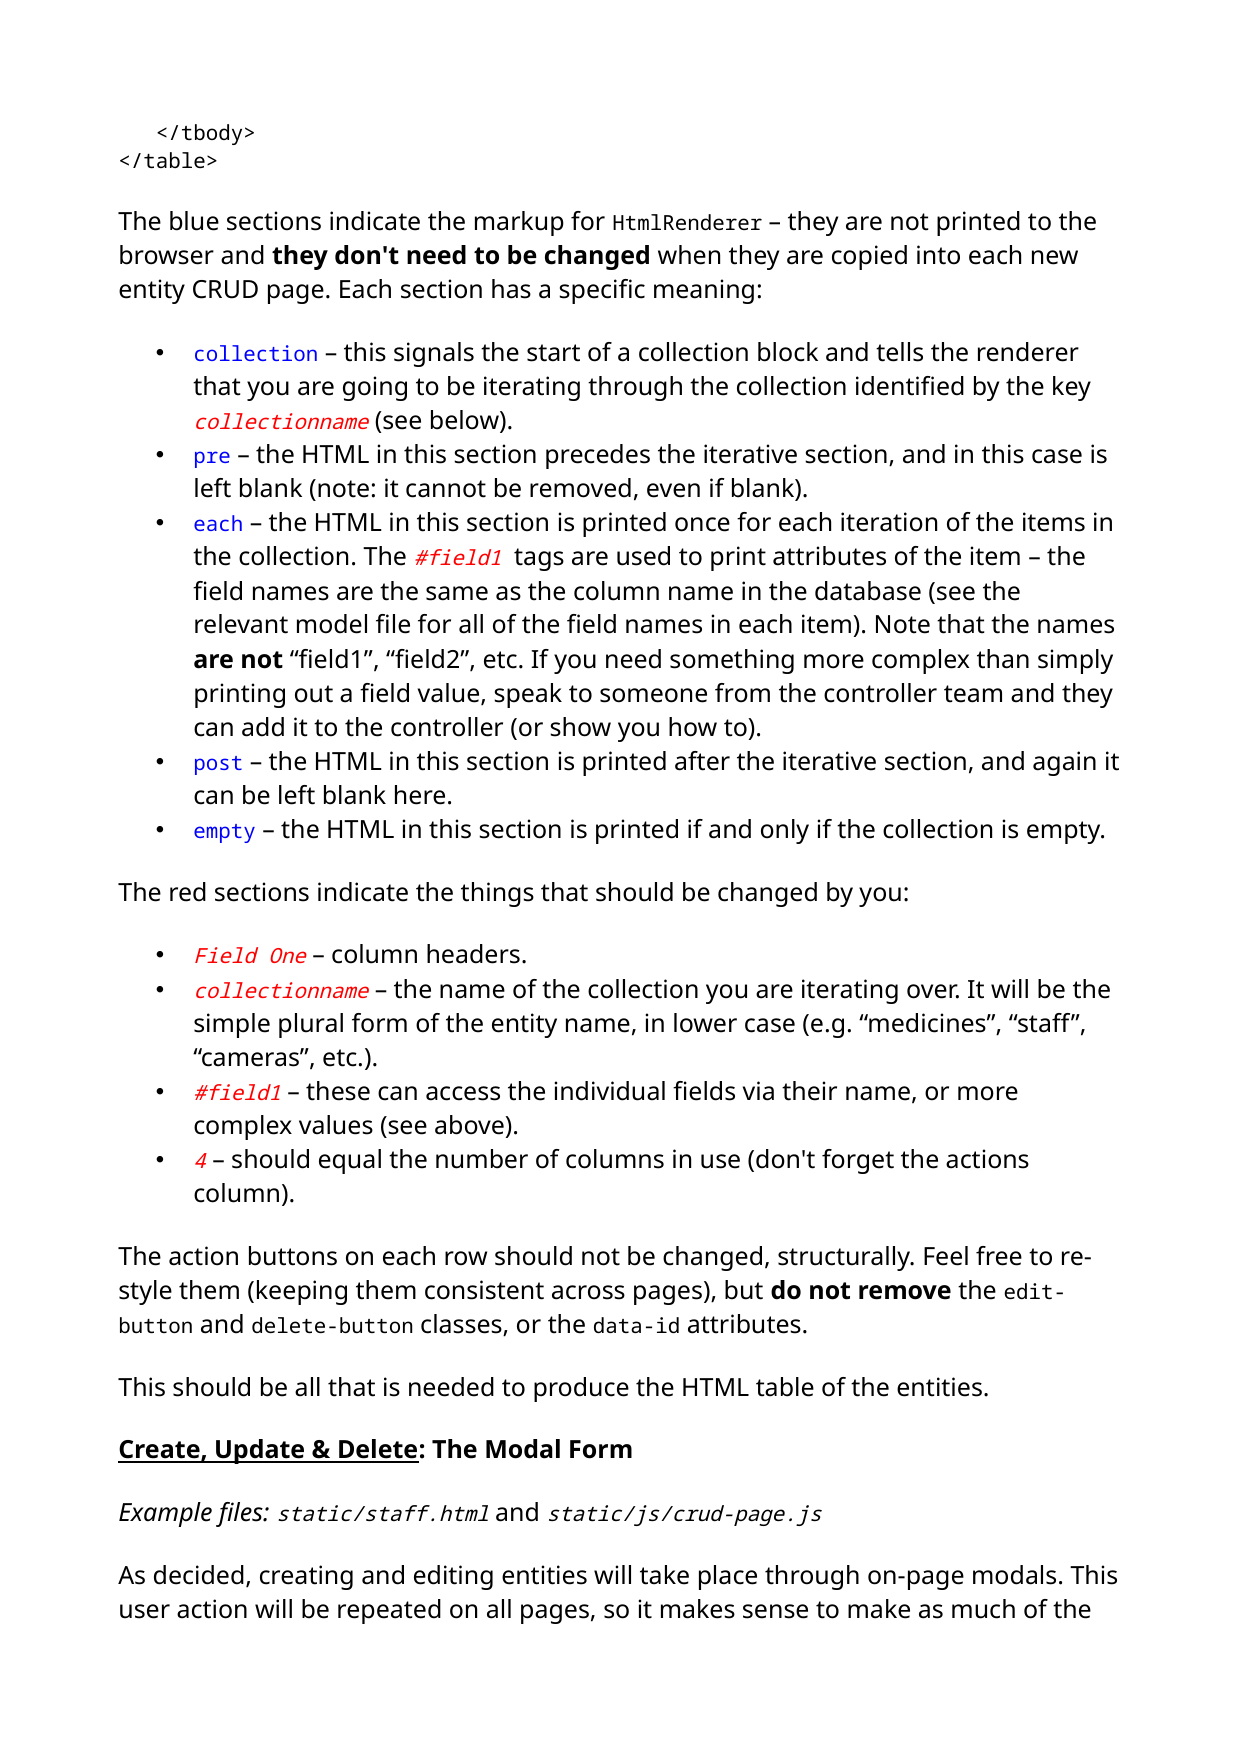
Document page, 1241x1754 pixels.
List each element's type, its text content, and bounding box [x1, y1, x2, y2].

list collectionname – the name of the collection you are iterating over. It will be the simple plural form of the entity name, in lower case (e.g. “medicines”, “staff”, “cameras”, etc.). [156, 971, 1122, 1073]
list Field One – column headers. [156, 937, 1122, 971]
list #field1 – these can access the individual fields via their name, or more complex values (see above). [156, 1073, 1122, 1142]
text The blue sections indicate the markup for HtmlRenderer – they are not printed to the browser and they don't need to be changed when they are copied into each new entity CRUD page. Each section has a specific meaning: [118, 204, 1122, 306]
text </tbody> [118, 118, 1122, 147]
list collection – this signals the start of a collection block and tells the renderer that you are going to be iterating through the collection identified by the key collectionname (see below). [156, 335, 1122, 437]
list each – the HTML in this section is printed once for each iteration of the items in the collection. The #field1 tags are used to print attributes of the item – the field names are the same as the column name in the database (see the relevant model file for all of the field names in each item). Note that the names are not “field1”, “field2”, etc. If you need something more complex than simply printing out a field value, speak to someone from the controller team and they can add it to the controller (or show you how to). [156, 505, 1122, 743]
text Example files: static/staff.html and static/js/crud-page.js [118, 1495, 1122, 1529]
text </table> [118, 147, 1122, 175]
text The red sections indicate the things that should be changed by you: [118, 874, 1122, 908]
list 4 – should equal the number of columns in use (don't forget the actions column). [156, 1142, 1122, 1210]
list empty – the HTML in this section is printed if and only if the collection is empty. [156, 812, 1122, 846]
text Create, Update & Delete: The Modal Form [118, 1432, 1122, 1466]
list post – the HTML in this section is printed after the iterative section, and again it can be left blank here. [156, 743, 1122, 812]
text The action buttons on each row should not be changed, structurally. Feel free to re-style them (keeping them consistent across pages), but do not remove the edit-button and delete-button classes, or the data-id attributes. [118, 1238, 1122, 1341]
list pre – the HTML in this section precedes the iterative section, and in this case is left blank (note: it cannot be removed, even if blank). [156, 437, 1122, 505]
text This should be all that is needed to produce the HTML table of the entities. [118, 1369, 1122, 1403]
text As decided, creating and editing entities will take place through on-page modals. This user action will be repeated on all pages, so it makes sense to make as much of the [118, 1558, 1122, 1626]
